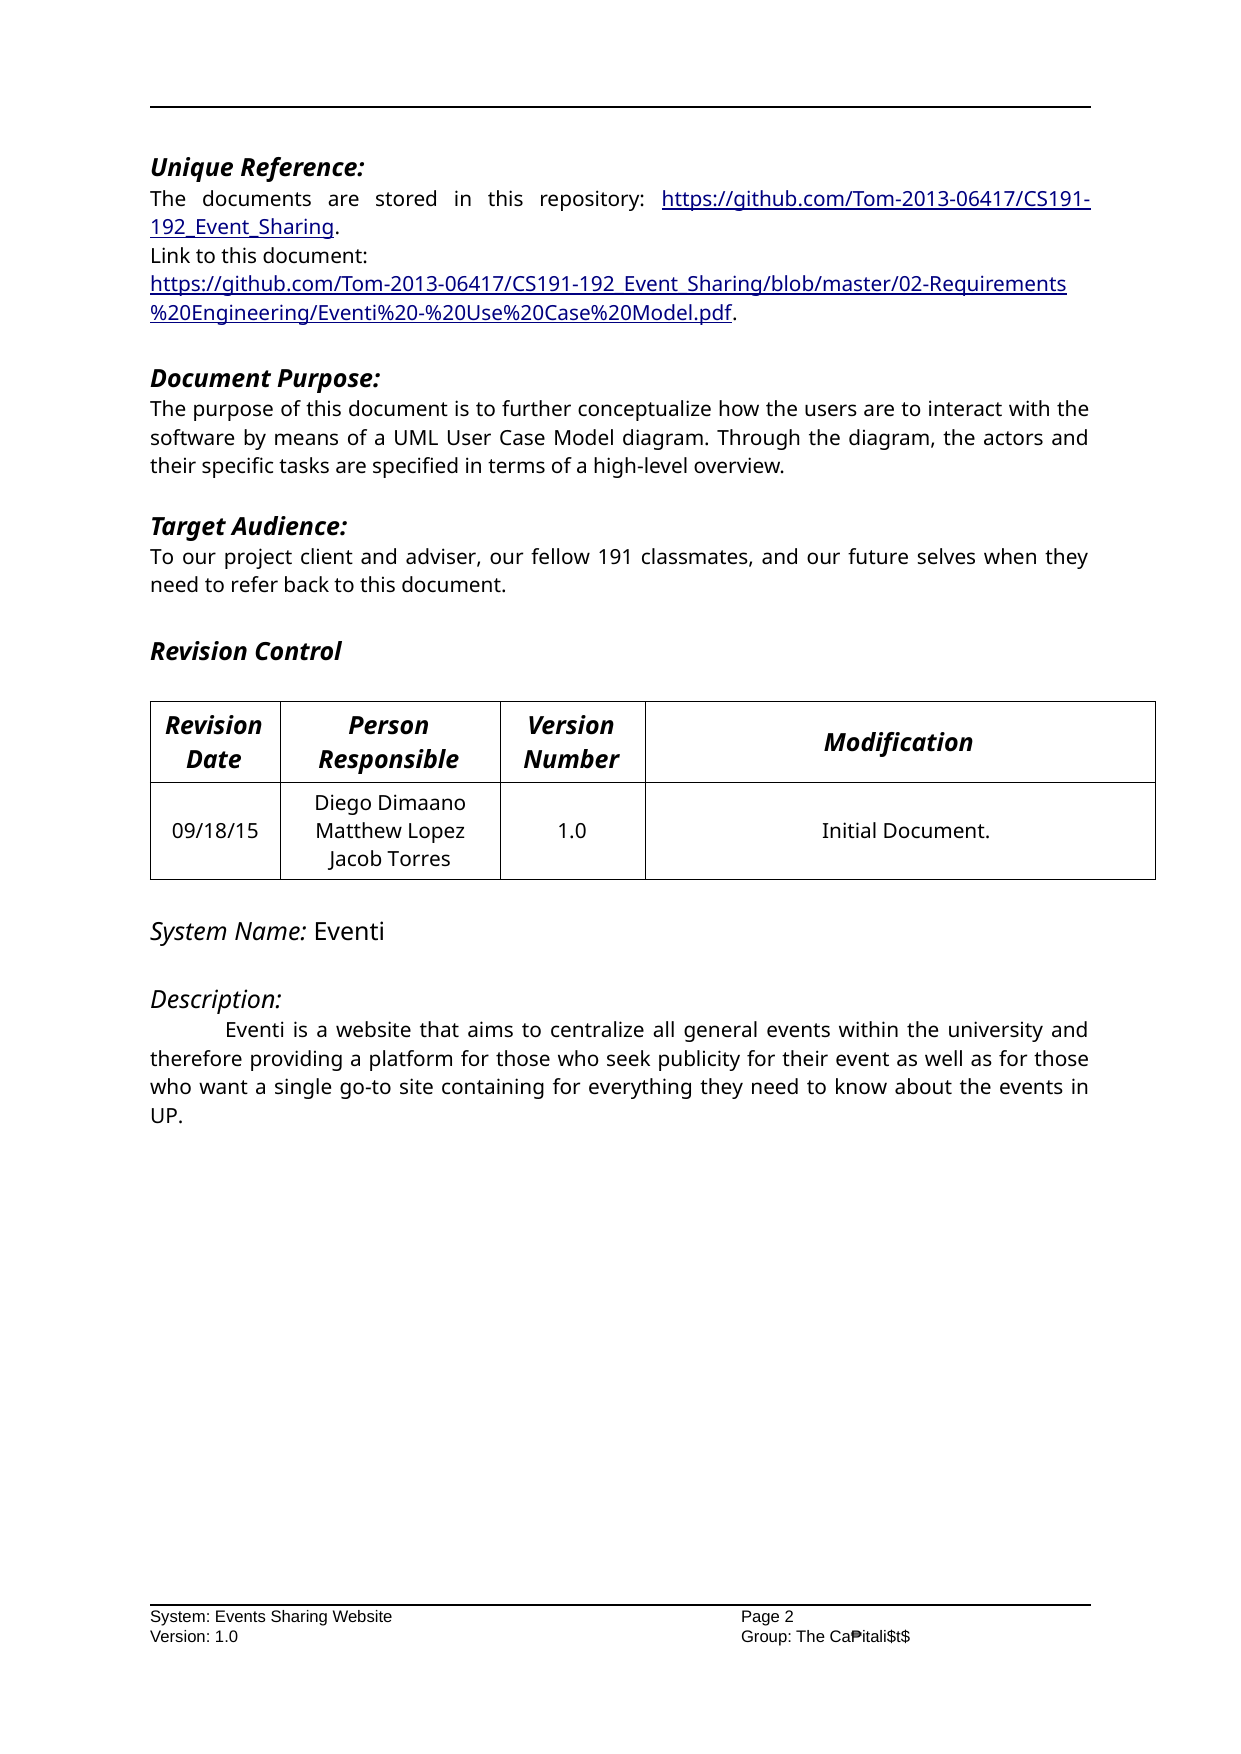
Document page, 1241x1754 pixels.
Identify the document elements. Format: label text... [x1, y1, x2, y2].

subtitle Target Audience: [150, 508, 1091, 542]
subtitle Revision Control [150, 633, 1091, 667]
table_cell 09/18/15 [151, 783, 280, 879]
table_header Revision Date [151, 702, 280, 781]
table_header Person Responsible [281, 702, 500, 781]
table_header Version Number [501, 702, 645, 781]
text Description: [150, 981, 1091, 1015]
table_cell Diego Dimaano Matthew Lopez Jacob Torres [281, 783, 500, 879]
subtitle Link to this document: https://github.com/Tom-2013-06417/CS191-192_Event_Sharing/blob/master/02-Requirements%20Engineering/Eventi%20-%20Use%20Case%20Model.pdf. [150, 241, 1091, 326]
subtitle The documents are stored in this repository: https://github.com/Tom-2013-06417/CS191-192_Event_Sharing. [150, 184, 1091, 241]
subtitle The purpose of this document is to further conceptualize how the users are to interact with the software by means of a UML User Case Model diagram. Through the diagram, the actors and their specific tasks are specified in terms of a high-level overview. [150, 394, 1091, 480]
table_cell Initial Document. [646, 783, 1155, 879]
text System Name: Eventi [150, 913, 1091, 947]
subtitle Document Purpose: [150, 360, 1091, 394]
table_header Modification [646, 702, 1155, 781]
table_cell 1.0 [501, 783, 645, 879]
subtitle Unique Reference: [150, 150, 1091, 184]
text To our project client and adviser, our fellow 191 classmates, and our future selves when they need to refer back to this document. [150, 542, 1091, 599]
text Eventi is a website that aims to centralize all general events within the university and therefore providing a platform for those who seek publicity for their event as well as for those who want a single go-to site containing for everything they need to know about the events in UP. [150, 1015, 1091, 1129]
